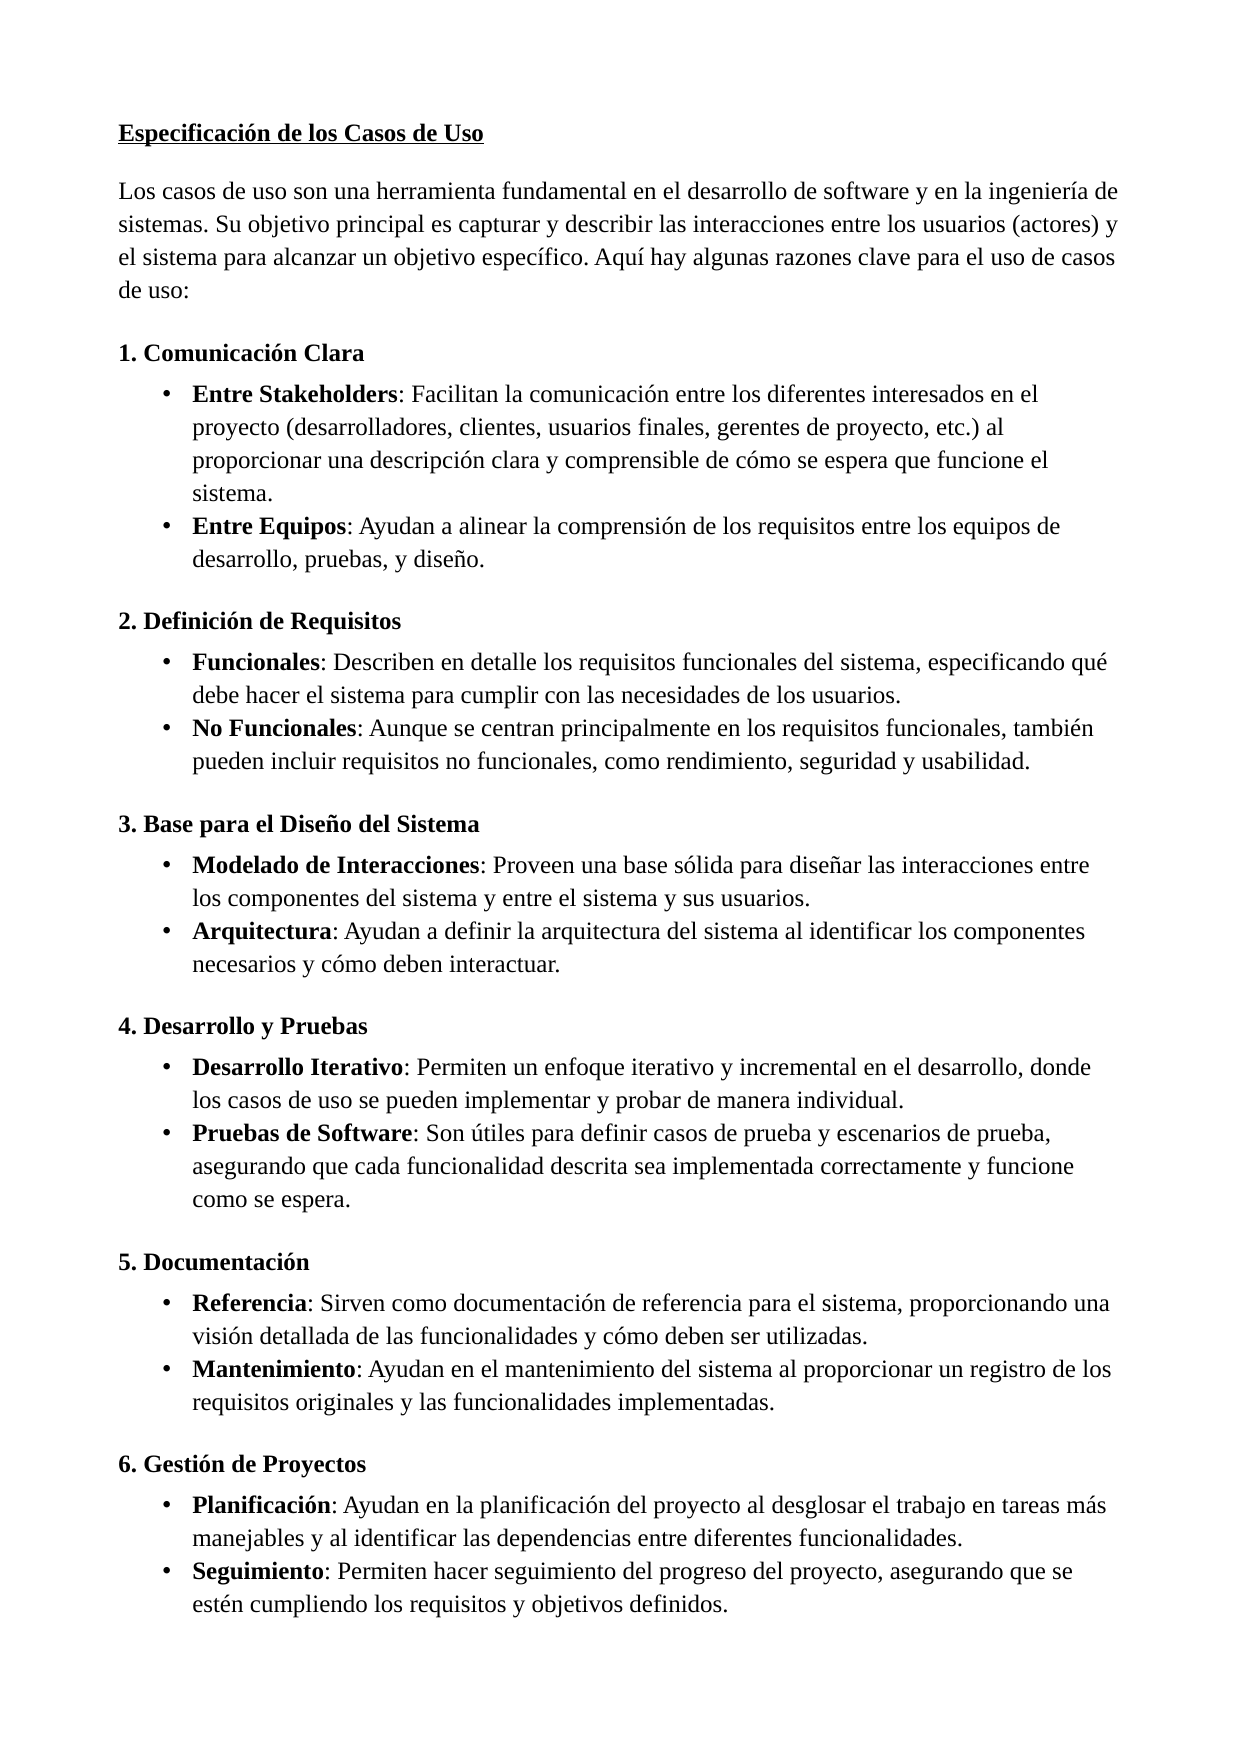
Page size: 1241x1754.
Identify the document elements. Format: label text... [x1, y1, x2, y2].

list Seguimiento: Permiten hacer seguimiento del progreso del proyecto, asegurando que se estén cumpliendo los requisitos y objetivos definidos. [162, 1556, 1122, 1618]
subtitle 4. Desarrollo y Pruebas [118, 1011, 1122, 1040]
text Los casos de uso son una herramienta fundamental en el desarrollo de software y en la ingeniería de sistemas. Su objetivo principal es capturar y describir las interacciones entre los usuarios (actores) y el sistema para alcanzar un objetivo específico. Aquí hay algunas razones clave para el uso de casos de uso: [118, 176, 1122, 304]
list Planificación: Ayudan en la planificación del proyecto al desglosar el trabajo en tareas más manejables y al identificar las dependencias entre diferentes funcionalidades. [162, 1490, 1122, 1552]
subtitle 3. Base para el Diseño del Sistema [118, 809, 1122, 837]
list Entre Equipos: Ayudan a alinear la comprensión de los requisitos entre los equipos de desarrollo, pruebas, y diseño. [162, 511, 1122, 573]
list Referencia: Sirven como documentación de referencia para el sistema, proporcionando una visión detallada de las funcionalidades y cómo deben ser utilizadas. [162, 1288, 1122, 1350]
subtitle 1. Comunicación Clara [118, 338, 1122, 366]
list Arquitectura: Ayudan a definir la arquitectura del sistema al identificar los componentes necesarios y cómo deben interactuar. [162, 916, 1122, 978]
subtitle 2. Definición de Requisitos [118, 606, 1122, 635]
list Desarrollo Iterativo: Permiten un enfoque iterativo y incremental en el desarrollo, donde los casos de uso se pueden implementar y probar de manera individual. [162, 1052, 1122, 1114]
list Modelado de Interacciones: Proveen una base sólida para diseñar las interacciones entre los componentes del sistema y entre el sistema y sus usuarios. [162, 850, 1122, 912]
list Funcionales: Describen en detalle los requisitos funcionales del sistema, especificando qué debe hacer el sistema para cumplir con las necesidades de los usuarios. [162, 647, 1122, 709]
list Entre Stakeholders: Facilitan la comunicación entre los diferentes interesados en el proyecto (desarrolladores, clientes, usuarios finales, gerentes de proyecto, etc.) al proporcionar una descripción clara y comprensible de cómo se espera que funcione el sistema. [162, 379, 1122, 507]
list Pruebas de Software: Son útiles para definir casos de prueba y escenarios de prueba, asegurando que cada funcionalidad descrita sea implementada correctamente y funcione como se espera. [162, 1118, 1122, 1213]
subtitle 5. Documentación [118, 1247, 1122, 1275]
subtitle 6. Gestión de Proyectos [118, 1449, 1122, 1478]
list No Funcionales: Aunque se centran principalmente en los requisitos funcionales, también pueden incluir requisitos no funcionales, como rendimiento, seguridad y usabilidad. [162, 713, 1122, 775]
list Mantenimiento: Ayudan en el mantenimiento del sistema al proporcionar un registro de los requisitos originales y las funcionalidades implementadas. [162, 1354, 1122, 1416]
